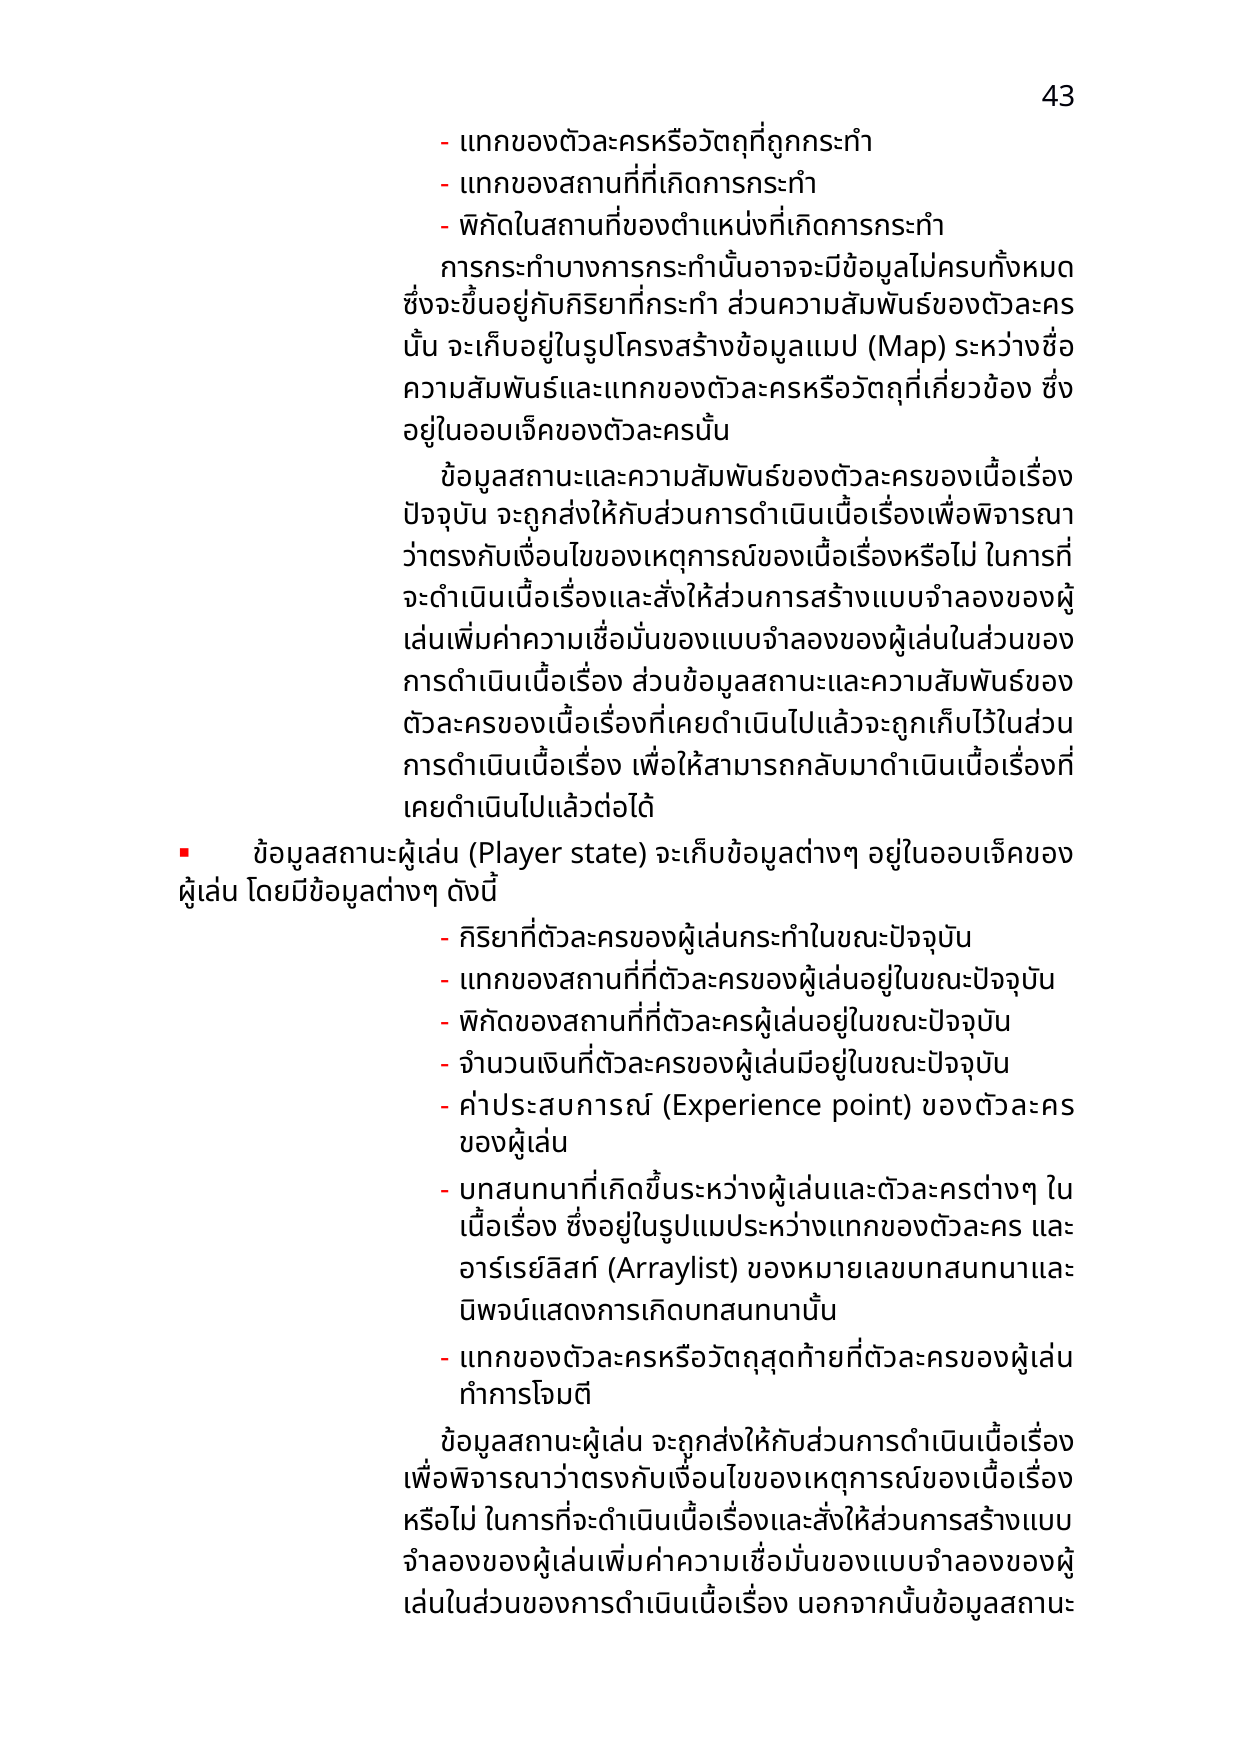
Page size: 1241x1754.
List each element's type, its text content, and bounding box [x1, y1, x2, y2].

list แทกของสถานที่ที่ตัวละครของผู้เล่นอยู่ในขณะปัจจุบัน [440, 956, 1075, 998]
list ค่าประสบการณ์ (Experience point) ของตัวละครของผู้เล่น [440, 1082, 1075, 1166]
list พิกัดในสถานที่ของตำแหน่งที่เกิดการกระทำ [440, 202, 1075, 244]
text ข้อมูลสถานะและความสัมพันธ์ของตัวละครของเนื้อเรื่องปัจจุบัน จะถูกส่งให้กับส่วนการดำเนินเนื้อเรื่องเพื่อพิจารณาว่าตรงกับเงื่อนไขของเหตุการณ์ของเนื้อเรื่องหรือไม่ ในการที่จะดำเนินเนื้อเรื่องและสั่งให้ส่วนการสร้างแบบจำลองของผู้เล่นเพิ่มค่าความเชื่อมั่นของแบบจำลองของผู้เล่นในส่วนของการดำเนินเนื้อเรื่อง ส่วนข้อมูลสถานะและความสัมพันธ์ของตัวละครของเนื้อเรื่องที่เคยดำเนินไปแล้วจะถูกเก็บไว้ในส่วนการดำเนินเนื้อเรื่อง เพื่อให้สามารถกลับมาดำเนินเนื้อเรื่องที่เคยดำเนินไปแล้วต่อได้ [402, 453, 1075, 830]
list แทกของตัวละครหรือวัตถุสุดท้ายที่ตัวละครของผู้เล่นทำการโจมตี [440, 1334, 1075, 1418]
list จำนวนเงินที่ตัวละครของผู้เล่นมีอยู่ในขณะปัจจุบัน [440, 1040, 1075, 1082]
list กิริยาที่ตัวละครของผู้เล่นกระทำในขณะปัจจุบัน [440, 914, 1075, 956]
list แทกของสถานที่ที่เกิดการกระทำ [440, 160, 1075, 202]
list พิกัดของสถานที่ที่ตัวละครผู้เล่นอยู่ในขณะปัจจุบัน [440, 998, 1075, 1040]
text การกระทำบางการกระทำนั้นอาจจะมีข้อมูลไม่ครบทั้งหมด ซึ่งจะขึ้นอยู่กับกิริยาที่กระทำ ส่วนความสัมพันธ์ของตัวละครนั้น จะเก็บอยู่ในรูปโครงสร้างข้อมูลแมป (Map) ระหว่างชื่อความสัมพันธ์และแทกของตัวละครหรือวัตถุที่เกี่ยวข้อง ซึ่งอยู่ในออบเจ็คของตัวละครนั้น [402, 244, 1075, 453]
list ข้อมูลสถานะผู้เล่น (Player state) จะเก็บข้อมูลต่างๆ อยู่ในออบเจ็คของผู้เล่น โดยมีข้อมูลต่างๆ ดังนี้ [177, 830, 1075, 914]
list บทสนทนาที่เกิดขึ้นระหว่างผู้เล่นและตัวละครต่างๆ ในเนื้อเรื่อง ซึ่งอยู่ในรูปแมประหว่างแทกของตัวละคร และอาร์เรย์ลิสท์ (Arraylist) ของหมายเลขบทสนทนาและนิพจน์แสดงการเกิดบทสนทนานั้น [440, 1166, 1075, 1334]
list แทกของตัวละครหรือวัตถุที่ถูกกระทำ [440, 118, 1075, 160]
text ข้อมูลสถานะผู้เล่น จะถูกส่งให้กับส่วนการดำเนินเนื้อเรื่องเพื่อพิจารณาว่าตรงกับเงื่อนไขของเหตุการณ์ของเนื้อเรื่องหรือไม่ ในการที่จะดำเนินเนื้อเรื่องและสั่งให้ส่วนการสร้างแบบจำลองของผู้เล่นเพิ่มค่าความเชื่อมั่นของแบบจำลองของผู้เล่นในส่วนของการดำเนินเนื้อเรื่อง นอกจากนั้นข้อมูลสถานะ [402, 1418, 1075, 1627]
